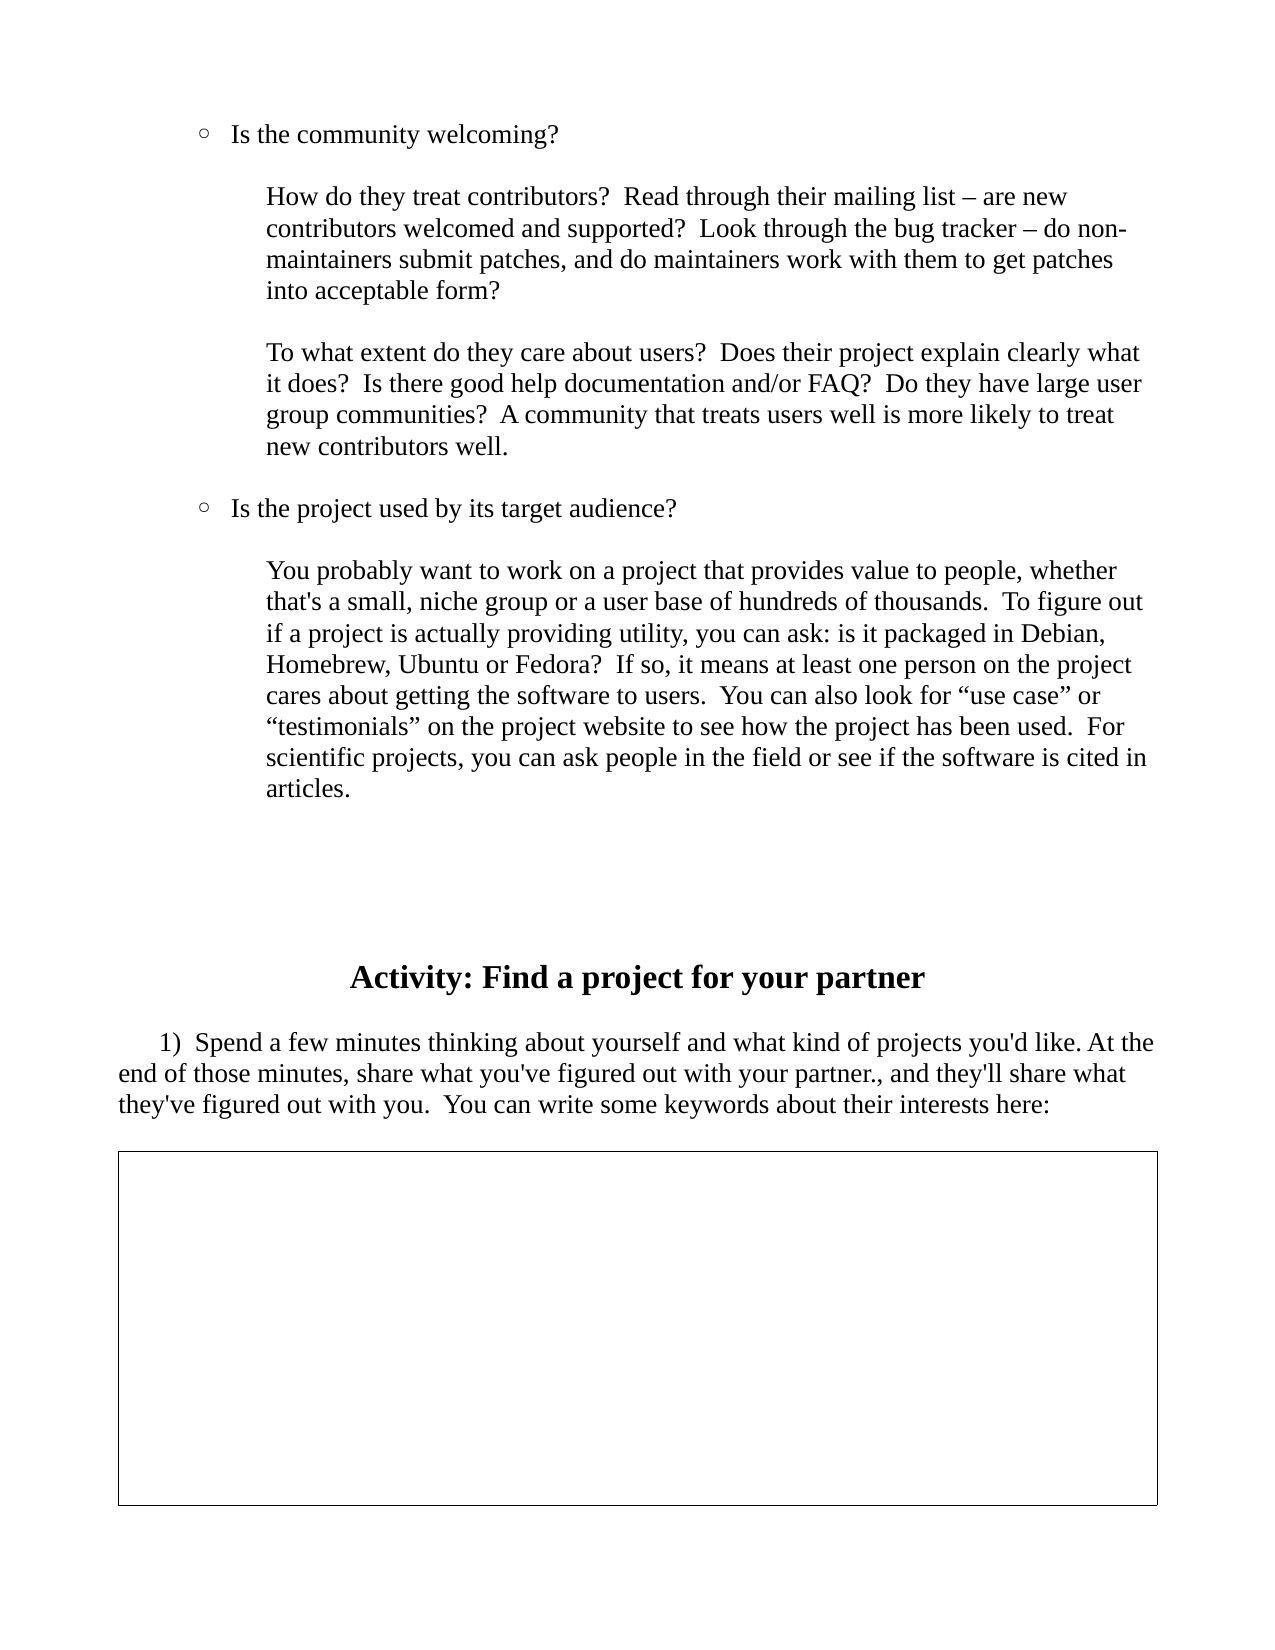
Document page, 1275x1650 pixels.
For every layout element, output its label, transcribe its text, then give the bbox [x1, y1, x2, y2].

text 1) Spend a few minutes thinking about yourself and what kind of projects you'd like. At the end of those minutes, share what you've figured out with your partner., and they'll share what they've figured out with you. You can write some keywords about their interests here: [118, 1026, 1157, 1120]
text To what extent do they care about users? Does their project explain clearly what it does? Is there good help documentation and/or FAQ? Do they have large user group communities? A community that treats users well is more likely to treat new contributors well. [266, 336, 1157, 461]
list Is the community welcoming? [193, 118, 1157, 149]
list Is the project used by its target audience? [193, 492, 1157, 523]
text You probably want to work on a project that provides value to people, whether that's a small, niche group or a user base of hundreds of thousands. To figure out if a project is actually providing utility, you can ask: is it packaged in Debian, Homebrew, Ubuntu or Fedora? If so, it means at least one person on the project cares about getting the software to users. You can also look for “use case” or “testimonials” on the project website to see how the project has been used. For scientific projects, you can ask people in the field or see if the software is cited in articles. [266, 554, 1157, 803]
text How do they treat contributors? Read through their mailing list – are new contributors welcomed and supported? Look through the bug tracker – do non-maintainers submit patches, and do maintainers work with them to get patches into acceptable form? [266, 181, 1157, 305]
table_header [119, 1152, 1157, 1505]
text Activity: Find a project for your partner [118, 957, 1157, 995]
